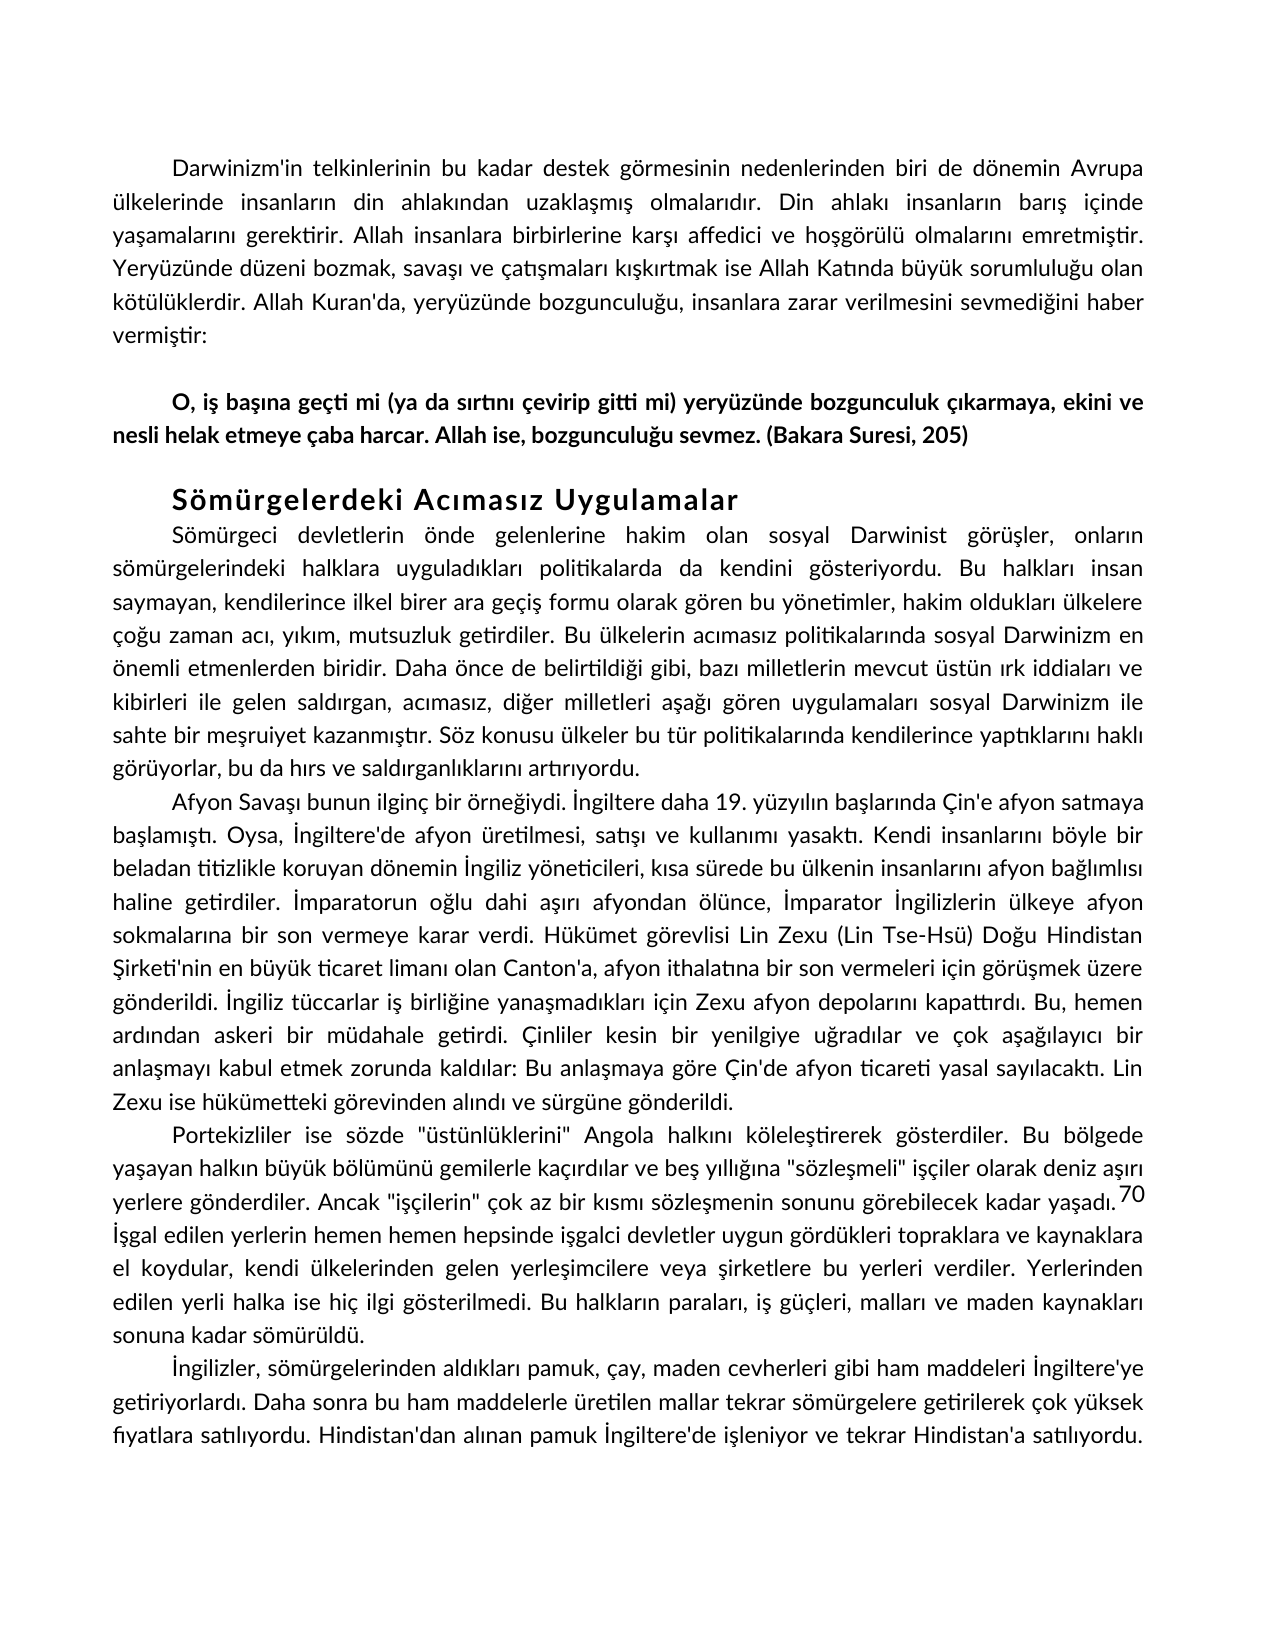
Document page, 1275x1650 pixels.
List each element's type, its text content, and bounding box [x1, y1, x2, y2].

text Portekizliler ise sözde "üstünlüklerini" Angola halkını köleleştirerek gösterdiler. Bu bölgede yaşayan halkın büyük bölümünü gemilerle kaçırdılar ve beş yıllığına "sözleşmeli" işçiler olarak deniz aşırı yerlere gönderdiler. Ancak "işçilerin" çok az bir kısmı sözleşmenin sonunu görebilecek kadar yaşadı.70 İşgal edilen yerlerin hemen hemen hepsinde işgalci devletler uygun gördükleri topraklara ve kaynaklara el koydular, kendi ülkelerinden gelen yerleşimcilere veya şirketlere bu yerleri verdiler. Yerlerinden edilen yerli halka ise hiç ilgi gösterilmedi. Bu halkların paraları, iş güçleri, malları ve maden kaynakları sonuna kadar sömürüldü. [112, 1117, 1145, 1350]
text Darwinizm'in telkinlerinin bu kadar destek görmesinin nedenlerinden biri de dönemin Avrupa ülkelerinde insanların din ahlakından uzaklaşmış olmalarıdır. Din ahlakı insanların barış içinde yaşamalarını gerektirir. Allah insanlara birbirlerine karşı affedici ve hoşgörülü olmalarını emretmiştir. Yeryüzünde düzeni bozmak, savaşı ve çatışmaları kışkırtmak ise Allah Katında büyük sorumluluğu olan kötülüklerdir. Allah Kuran'da, yeryüzünde bozgunculuğu, insanlara zarar verilmesini sevmediğini haber vermiştir: [112, 150, 1145, 350]
text Sömürgeci devletlerin önde gelenlerine hakim olan sosyal Darwinist görüşler, onların sömürgelerindeki halklara uyguladıkları politikalarda da kendini gösteriyordu. Bu halkları insan saymayan, kendilerince ilkel birer ara geçiş formu olarak gören bu yönetimler, hakim oldukları ülkelere çoğu zaman acı, yıkım, mutsuzluk getirdiler. Bu ülkelerin acımasız politikalarında sosyal Darwinizm en önemli etmenlerden biridir. Daha önce de belirtildiği gibi, bazı milletlerin mevcut üstün ırk iddiaları ve kibirleri ile gelen saldırgan, acımasız, diğer milletleri aşağı gören uygulamaları sosyal Darwinizm ile sahte bir meşruiyet kazanmıştır. Söz konusu ülkeler bu tür politikalarında kendilerince yaptıklarını haklı görüyorlar, bu da hırs ve saldırganlıklarını artırıyordu. [112, 517, 1145, 783]
text O, iş başına geçti mi (ya da sırtını çevirip gitti mi) yeryüzünde bozgunculuk çıkarmaya, ekini ve nesli helak etmeye çaba harcar. Allah ise, bozgunculuğu sevmez. (Bakara Suresi, 205) [112, 383, 1145, 450]
text İngilizler, sömürgelerinden aldıkları pamuk, çay, maden cevherleri gibi ham maddeleri İngiltere'ye getiriyorlardı. Daha sonra bu ham maddelerle üretilen mallar tekrar sömürgelere getirilerek çok yüksek fiyatlara satılıyordu. Hindistan'dan alınan pamuk İngiltere'de işleniyor ve tekrar Hindistan'a satılıyordu. [112, 1350, 1145, 1450]
text Sömürgelerdeki Acımasız Uygulamalar [112, 483, 1145, 517]
text Afyon Savaşı bunun ilginç bir örneğiydi. İngiltere daha 19. yüzyılın başlarında Çin'e afyon satmaya başlamıştı. Oysa, İngiltere'de afyon üretilmesi, satışı ve kullanımı yasaktı. Kendi insanlarını böyle bir beladan titizlikle koruyan dönemin İngiliz yöneticileri, kısa sürede bu ülkenin insanlarını afyon bağlımlısı haline getirdiler. İmparatorun oğlu dahi aşırı afyondan ölünce, İmparator İngilizlerin ülkeye afyon sokmalarına bir son vermeye karar verdi. Hükümet görevlisi Lin Zexu (Lin Tse-Hsü) Doğu Hindistan Şirketi'nin en büyük ticaret limanı olan Canton'a, afyon ithalatına bir son vermeleri için görüşmek üzere gönderildi. İngiliz tüccarlar iş birliğine yanaşmadıkları için Zexu afyon depolarını kapattırdı. Bu, hemen ardından askeri bir müdahale getirdi. Çinliler kesin bir yenilgiye uğradılar ve çok aşağılayıcı bir anlaşmayı kabul etmek zorunda kaldılar: Bu anlaşmaya göre Çin'de afyon ticareti yasal sayılacaktı. Lin Zexu ise hükümetteki görevinden alındı ve sürgüne gönderildi. [112, 783, 1145, 1117]
